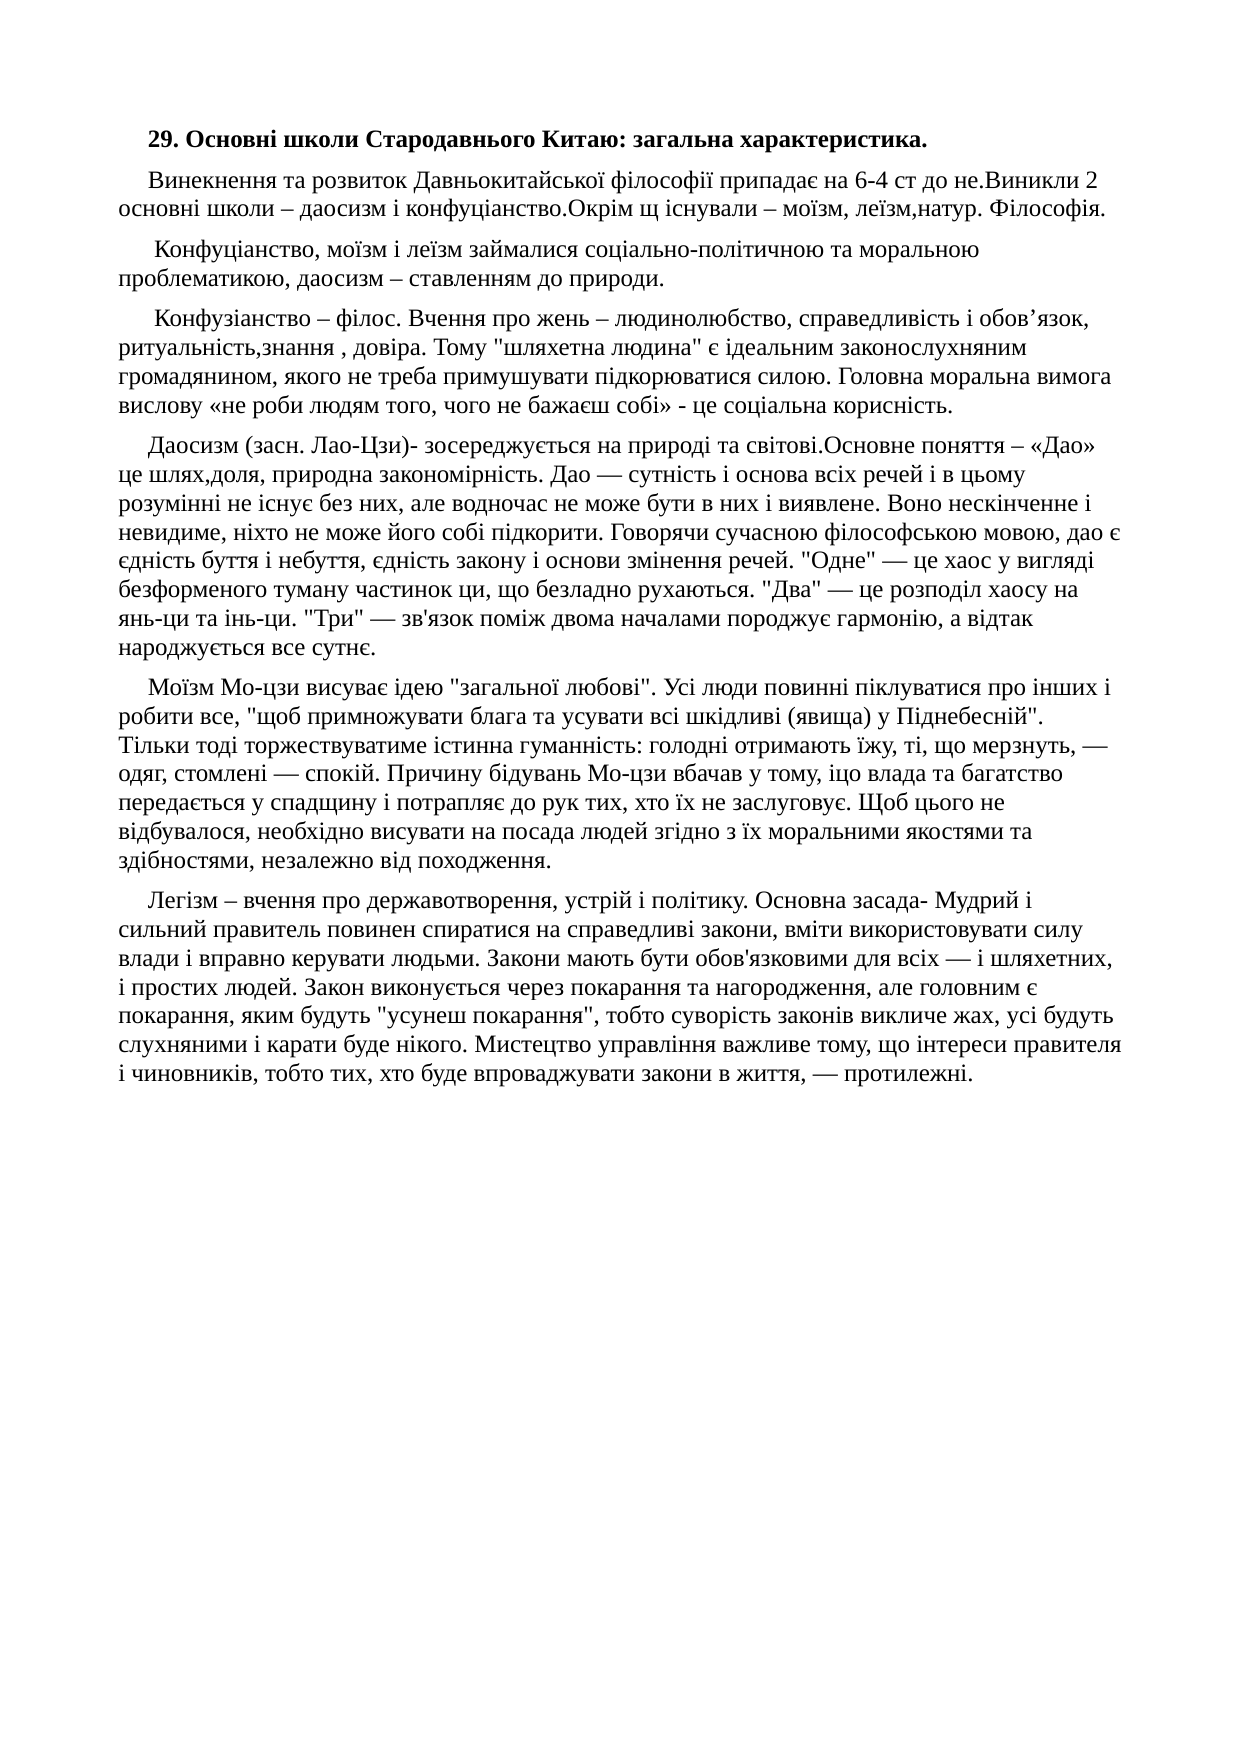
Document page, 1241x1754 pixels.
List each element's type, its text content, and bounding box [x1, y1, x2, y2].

text Даосизм (засн. Лао-Цзи)- зосереджується на природі та світові.Основне поняття – «Дао» це шлях,доля, природна закономірність. Дао — сутність і основа всіх речей і в цьому розумінні не існує без них, але водночас не може бути в них і виявлене. Воно нескінченне і невидиме, ніхто не може його собі підкорити. Говорячи сучасною філософською мовою, дао є єдність буття і небуття, єдність закону і основи змінення речей. "Одне" — це хаос у вигляді безформеного туману частинок ци, що безладно рухаються. "Два" — це розподіл хаосу на янь-ци та інь-ци. "Три" — зв'язок поміж двома началами породжує гармонію, а відтак народжується все сутнє. [118, 430, 1122, 660]
text Легізм – вчення про державотворення, устрій і політику. Основна засада- Мудрий і сильний правитель повинен спиратися на справедливі закони, вміти використовувати силу влади і вправно керувати людьми. Закони мають бути обов'язковими для всіх — і шляхетних, і простих людей. Закон виконується через покарання та нагородження, але головним є покарання, яким будуть "усунеш покарання", тобто суворість законів викличе жах, усі будуть слухняними і карати буде нікого. Мистецтво управління важливе тому, що інтереси правителя і чиновників, тобто тих, хто буде впроваджувати закони в життя, — протилежні. [118, 885, 1122, 1087]
text Винекнення та розвиток Давньокитайської філософії припадає на 6-4 ст до не.Виникли 2 основні школи – даосизм і конфуціанство.Окрім щ існували – моїзм, леїзм,натур. Філософія. [118, 165, 1122, 222]
text Конфуціанство, моїзм і леїзм займалися соціально-політичною та моральною проблематикою, даосизм – ставленням до природи. [118, 234, 1122, 292]
text Конфузіанство – філос. Вчення про жень – людинолюбство, справедливість і обов’язок, ритуальність,знання , довіра. Тому "шляхетна людина" є ідеальним законослухняним громадянином, якого не треба примушувати підкорюватися силою. Головна моральна вимога вислову «не роби людям того, чого не бажаєш собі» - це соціальна корисність. [118, 303, 1122, 418]
text Моїзм Мо-цзи висуває ідею "загальної любові". Усі люди повинні піклуватися про інших і робити все, "щоб примножувати блага та усувати всі шкідливі (явища) у Піднебесній". Тільки тоді торжествуватиме істинна гуманність: голодні отримають їжу, ті, що мерзнуть, — одяг, стомлені — спокій. Причину бідувань Мо-цзи вбачав у тому, іцо влада та багатство передається у спадщину і потрапляє до рук тих, хто їх не заслуговує. Щоб цього не відбувалося, необхідно висувати на посада людей згідно з їх моральними якостями та здібностями, незалежно від походження. [118, 672, 1122, 873]
text 29. Основні школи Стародавнього Китаю: загальна характеристика. [118, 124, 1122, 153]
